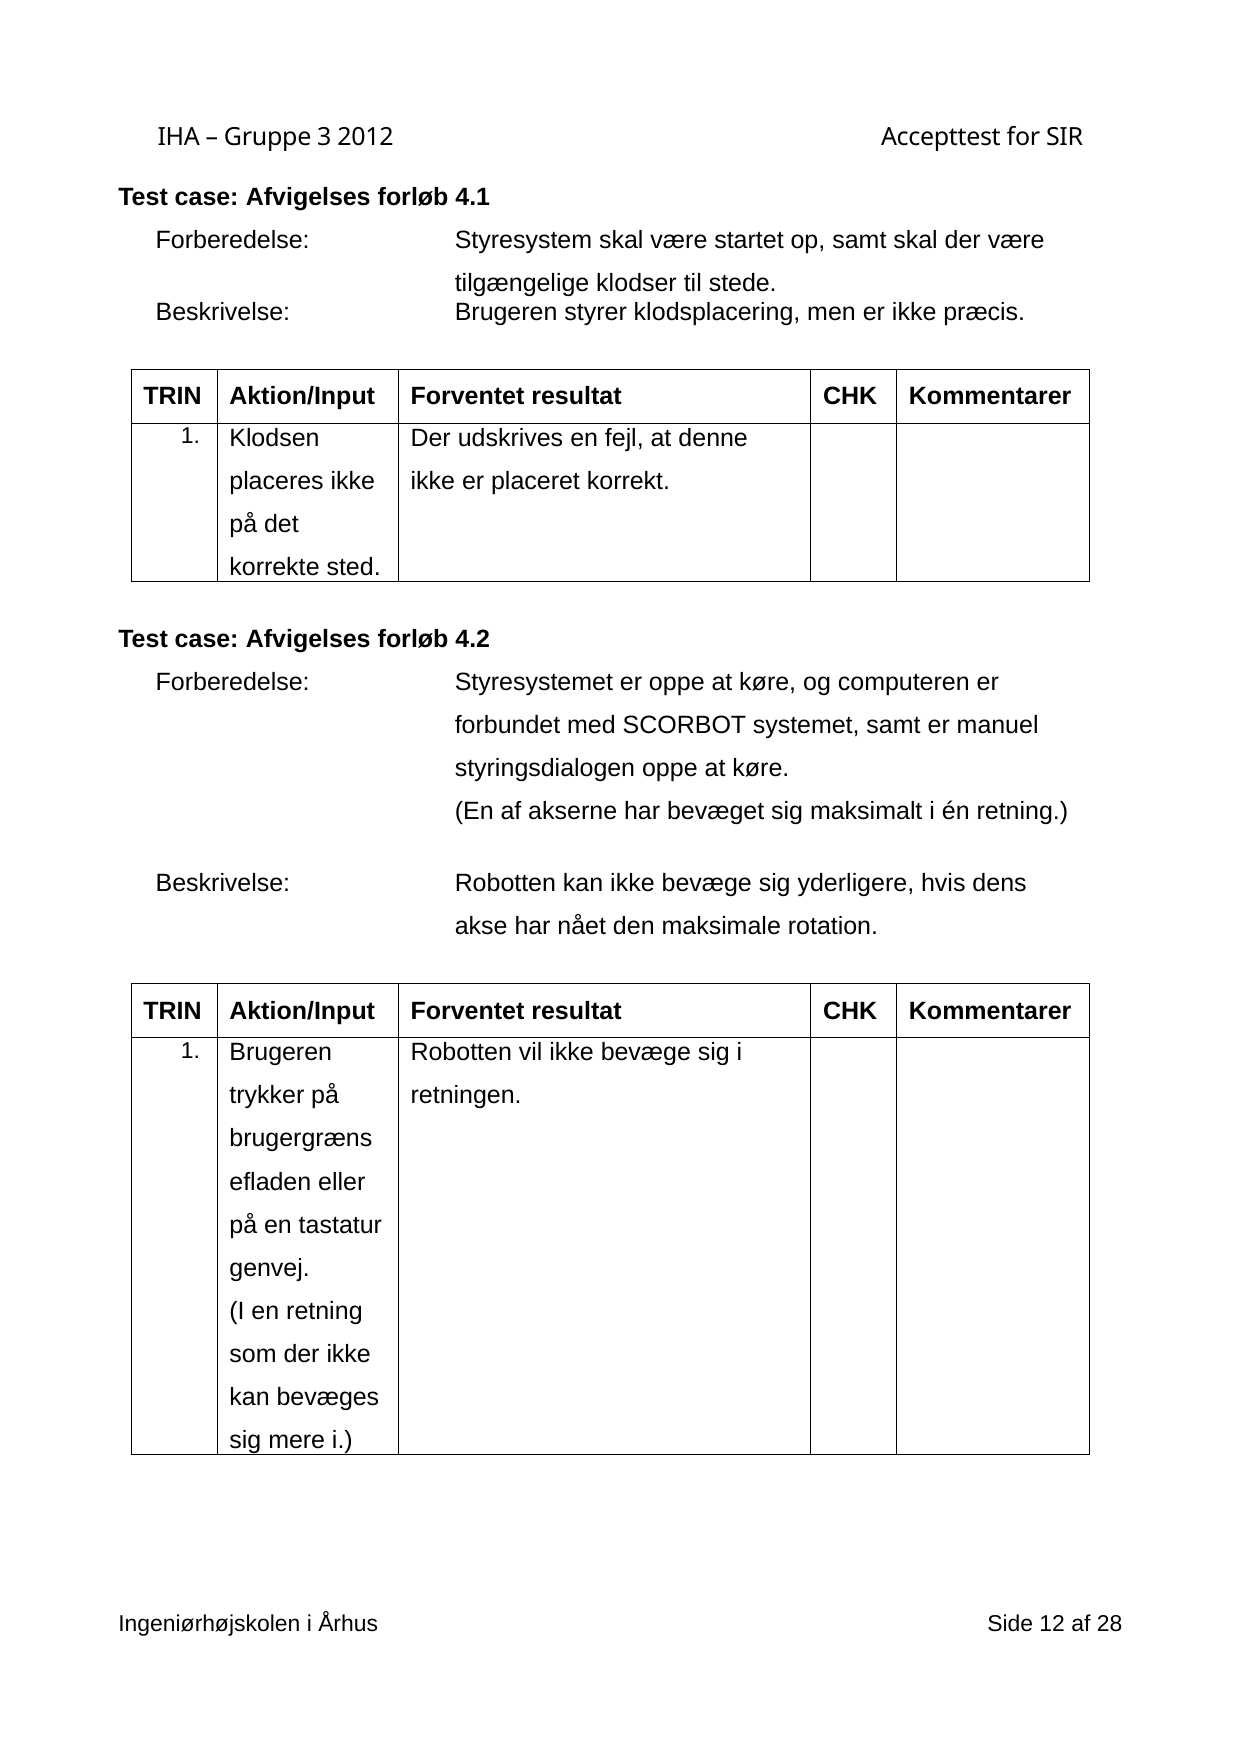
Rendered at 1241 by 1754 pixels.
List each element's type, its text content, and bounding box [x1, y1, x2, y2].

table_cell [897, 424, 1089, 581]
table_cell [897, 1038, 1089, 1454]
table_cell [811, 1038, 896, 1454]
text Test case: Afvigelses forløb 4.2 [118, 624, 1122, 653]
table_cell Robotten vil ikke bevæge sig i retningen. [399, 1038, 810, 1454]
table_cell Brugeren trykker på brugergrænsefladen eller på en tastatur genvej. (I en retning som der ikke kan bevæges sig mere i.) [218, 1038, 398, 1454]
table_cell Der udskrives en fejl, at denne ikke er placeret korrekt. [399, 424, 810, 581]
table_cell Brugeren styrer klodsplacering, men er ikke præcis. [443, 297, 1089, 325]
table_cell Robotten kan ikke bevæge sig yderligere, hvis dens akse har nået den maksimale rotation. [443, 868, 1089, 940]
table_cell Beskrivelse: [144, 868, 443, 940]
table_header Kommentarer [897, 984, 1089, 1037]
table_header TRIN [132, 370, 217, 422]
table_header CHK [811, 984, 896, 1037]
table_cell Klodsen placeres ikke på det korrekte sted. [218, 424, 398, 581]
table_header Forberedelse: [144, 667, 443, 868]
table_cell [132, 1038, 217, 1454]
table_header Styresystem skal være startet op, samt skal der være tilgængelige klodser til stede. [443, 225, 1089, 297]
table_header Forventet resultat [399, 370, 810, 422]
table_header Aktion/Input [218, 370, 398, 422]
table_header TRIN [132, 984, 217, 1037]
table_header Styresystemet er oppe at køre, og computeren er forbundet med SCORBOT systemet, samt er manuel styringsdialogen oppe at køre. (En af akserne har bevæget sig maksimalt i én retning.) [443, 667, 1089, 868]
table_cell Beskrivelse: [144, 297, 443, 325]
table_cell [132, 424, 217, 581]
table_cell [811, 424, 896, 581]
table_header Aktion/Input [218, 984, 398, 1037]
text Test case: Afvigelses forløb 4.1 [118, 182, 1122, 210]
table_header CHK [811, 370, 896, 422]
table_header Forventet resultat [399, 984, 810, 1037]
table_header Kommentarer [897, 370, 1089, 422]
table_header Forberedelse: [144, 225, 443, 297]
